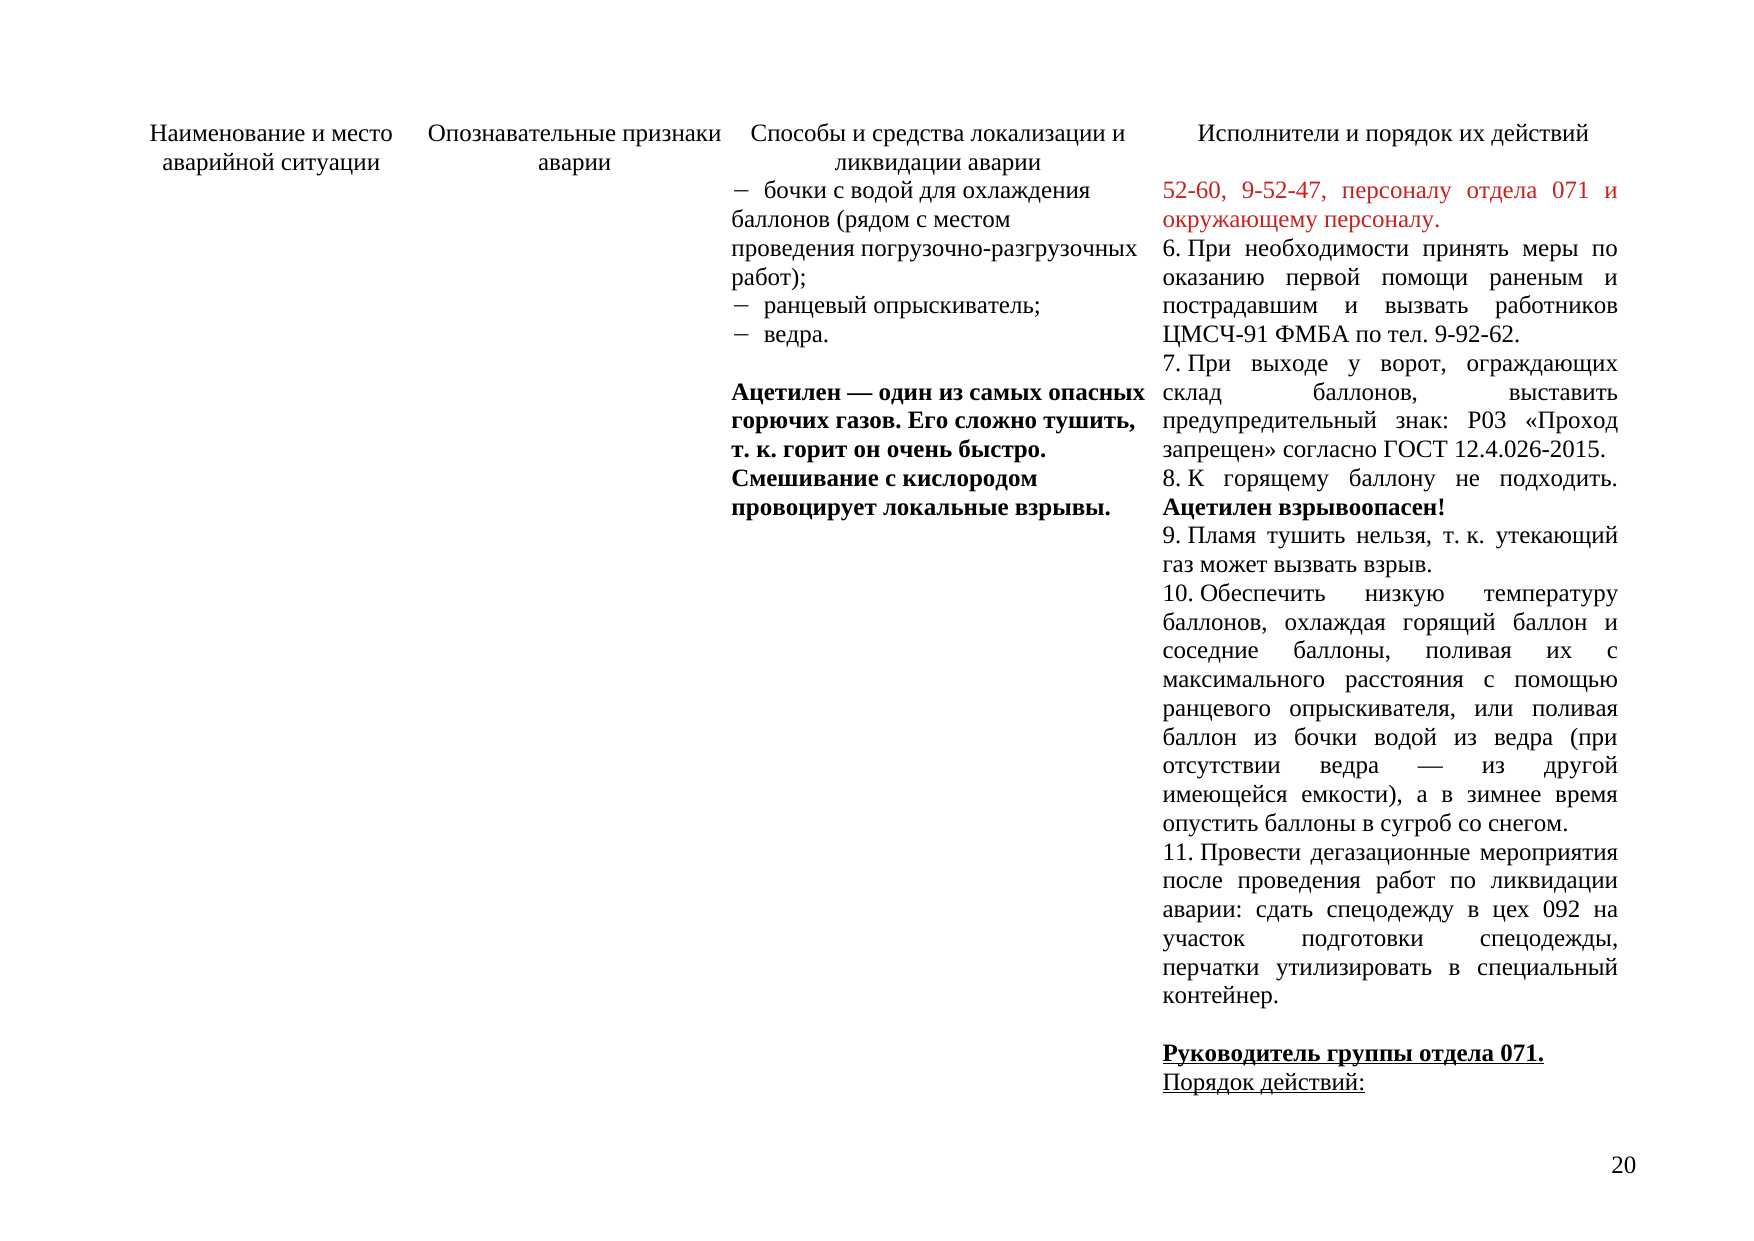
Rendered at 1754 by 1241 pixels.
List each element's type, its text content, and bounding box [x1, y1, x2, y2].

table_cell [424, 176, 725, 1096]
table_header Опознавательные признаки аварии [424, 118, 725, 176]
table_header Исполнители и порядок их действий [1150, 118, 1636, 176]
table_cell Транспортировщики, техник по хранению. Порядок действий: Использовать СИЗ. Немедленно удалить всех посторонних лиц с места аварии и не допускать доступа посторонних лиц. Подать звуковой сигнал тревоги с помощью ручной сирены. Немедленно сообщить в пожарную часть по тел. 01 об аварии. Сообщить руководителю группы по тел. 9-18-51, ОД ООРМ по тел. 9-19-53,9-52-60, 9-52-47, персоналу отдела 071 и окружающему персоналу. При необходимости принять меры по оказанию первой помощи раненым и пострадавшим и вызвать работников ЦМСЧ-91 ФМБА по тел. 9-92-62. При выходе у ворот, ограждающих склад баллонов, выставить предупредительный знак: Р03 «Проход запрещен» согласно ГОСТ 12.4.026-2015. К горящему баллону не подходить. Ацетилен взрывоопасен! Пламя тушить нельзя, т. к. утекающий газ может вызвать взрыв. Обеспечить низкую температуру баллонов, охлаждая горящий баллон и соседние баллоны, поливая их с максимального расстояния с помощью ранцевого опрыскивателя, или поливая баллон из бочки водой из ведра (при отсутствии ведра — из другой имеющейся емкости), а в зимнее время опустить баллоны в сугроб со снегом. Провести дегазационные мероприятия после проведения работ по ликвидации аварии: сдать спецодежду в цех 092 на участок подготовки спецодежды, перчатки утилизировать в специальный контейнер. Руководитель группы отдела 071. Порядок действий: Прибыть на место аварийной ситуации. Оценить обстановку. Использовать СИЗ. Продублировать сообщение об аварии в пожарную охрану по телефону 01. Сообщить об аварии начальнику отдела 071 по тел. 9-52-17, ОД ООРМ по тел. 9-19-53, 9-52-60, 9-52-47. Удалить производственный персонал из зоны аварии, при наличии пострадавших продублировать вызов скорой помощи по тел. 9-92-62. Организовать оказание первой помощи пострадавшим, эвакуировать пострадавших. Руководить ликвидацией аварии до прибытия ответственного руководителя работ. ОД ООРМ. Порядок действий: Оповестить аварийные службы и руководство комбината согласно списка. Начальник отдела 071 (ответственный руководитель работ). Порядок действий: Прибыть на место аварии, оценить обстановку. Использовать СИЗ. Принять на себя руководство ликвидацией аварии. Организовать и проконтролировать: оповещение ОД ООРМ; оцепление опасной зоны; оповещение близлежащих цехов; эвакуацию производственного персонала из опасной зоны; оказание первой помощи пострадавшим; Продублировать вызов ФПС, при необходимости вызвать НАСО. Направить прибывшие ФПС, НАСО к месту аварии. Продублировать вызов работников ЦМСЧ-91 ФМБА (при необходимости). Проинформировать ОД ООРМ и вышестоящее руководство о ходе работ по ликвидации последствий аварии. Организовать проведение утилизации продуктов аварии и проведение дегазационных мероприятий. ФГКУ СУ ФПС №6 МЧС России. Порядок действий: Прибыть на место аварии. В соответствии с действующими в пожарной части руководящими документами и инструкциями, с учетом конкретной обстановки на месте: руководить работами по тушению пожара. Держать постоянную связь с ответственным руководителем. Обеспечивать взаимодействие координацию действий с аварийно-спасательными формированиями. НАСО (при необходимости). Порядок действий: Прибыть на место аварии и развернуться. Принимать участие в поиске пострадавших, сообщать информацию ответственному руководителю. Принимать участие в ликвидации аварии в установленном порядке. Работники ФГУЗ ЦМСЧ-91 ФМБА России (при необходимости). Порядок действий: Прибыть на место аварии. Оказать первую помощь пострадавшим. При необходимости доставить пострадавших в мед. учреждение. [1150, 176, 1636, 1096]
table_header Способы и средства локализации и ликвидации аварии [725, 118, 1150, 176]
table_cell прекращение работы; средства связи и оповещения; использование средств индивидуальной защиты; силы и средства НАСО (при необходимости); силы и средства ФГКУ СУ ФПС №6 МЧС России; предупредительные знаки; сирена ручная типа РС-100; погрузочно-разгрузочные работы производит только обученный и аттестованный персонал; бочки с водой для охлаждения баллонов (рядом с местом проведения погрузочно-разгрузочных работ); ранцевый опрыскиватель; ведра. Ацетилен — один из самых опасных горючих газов. Его сложно тушить, т. к. горит он очень быстро. Смешивание с кислородом провоцирует локальные взрывы. [725, 176, 1150, 1096]
table_cell [118, 176, 424, 1096]
table_header Наименование и место аварийной ситуации [118, 118, 424, 176]
